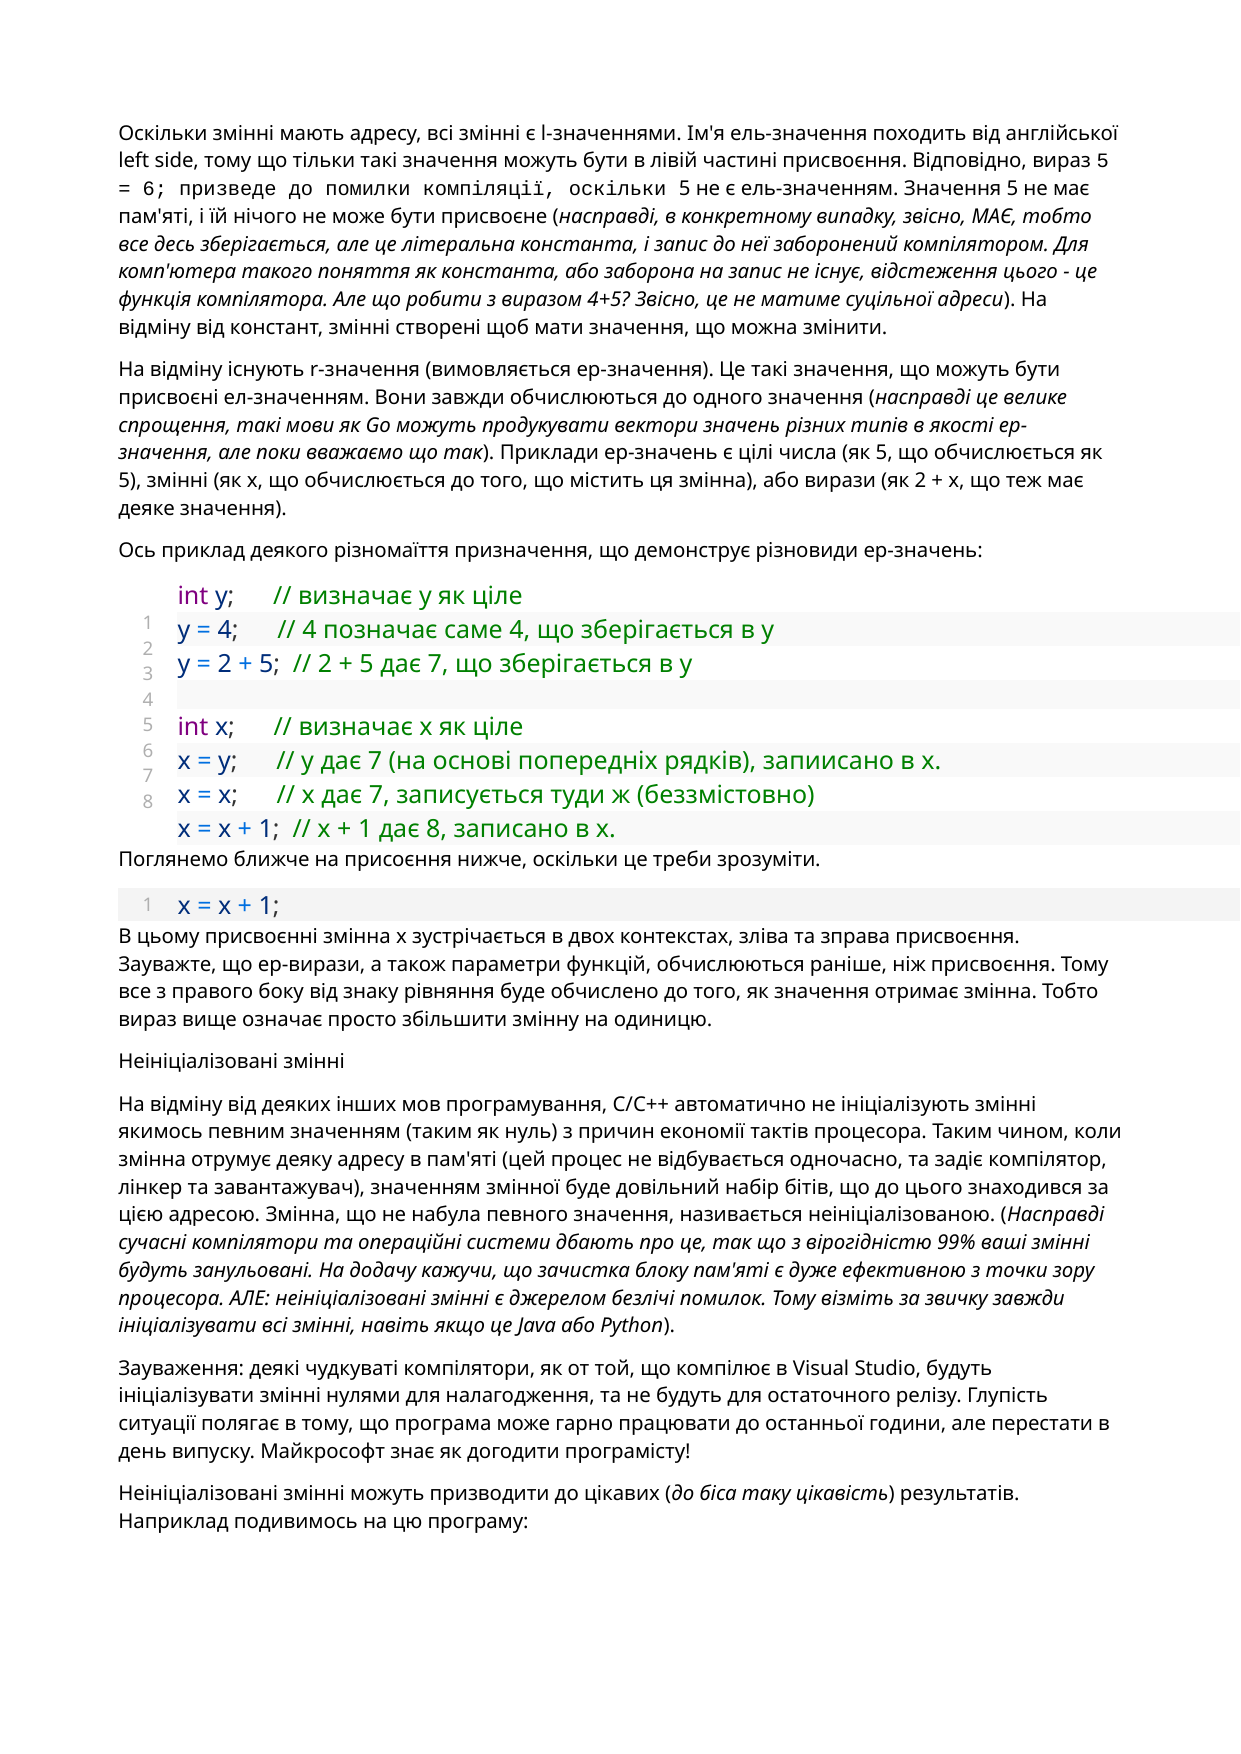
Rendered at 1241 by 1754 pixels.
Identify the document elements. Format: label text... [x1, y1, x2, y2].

table_header 1 2 3 4 5 6 7 8 [118, 578, 177, 845]
table_header int y; // визначає y як ціле y = 4; // 4 позначає саме 4, що зберігається в y y = 2 + 5; // 2 + 5 дає 7, що зберігається в y int x; // визначає x як ціле x = y; // y дає 7 (на основі попередніх рядків), запиисано в x. x = x; // x дає 7, записується туди ж (беззмістовно) x = x + 1; // x + 1 дає 8, записано в x. [177, 709, 1240, 743]
text Поглянемо ближче на присоєння нижче, оскільки це треби зрозуміти. [118, 845, 1122, 873]
text На відміну існують r-значення (вимовляється ер-значення). Це такі значення, що можуть бути присвоєні ел-значенням. Вони завжди обчислюються до одного значення (насправді це велике спрощення, такі мови як Go можуть продукувати вектори значень різних типів в якості ер-значення, але поки вважаємо що так). Приклади ер-значень є цілі числа (як 5, що обчислюється як 5), змінні (як x, що обчислюється до того, що містить ця змінна), або вирази (як 2 + x, що теж має деяке значення). [118, 355, 1122, 521]
table_header int y; // визначає y як ціле y = 4; // 4 позначає саме 4, що зберігається в y y = 2 + 5; // 2 + 5 дає 7, що зберігається в y int x; // визначає x як ціле x = y; // y дає 7 (на основі попередніх рядків), запиисано в x. x = x; // x дає 7, записується туди ж (беззмістовно) x = x + 1; // x + 1 дає 8, записано в x. [177, 578, 1240, 612]
table_header 1 [118, 888, 177, 921]
text Оскільки змінні мають адресу, всі змінні є l-значеннями. Ім'я ель-значення походить від англійської left side, тому що тільки такі значення можуть бути в лівій частині присвоєння. Відповідно, вираз 5 = 6; призведе до помилки компіляції, оскільки 5 не є ель-значенням. Значення 5 не має пам'яті, і їй нічого не може бути присвоєне (насправді, в конкретному випадку, звісно, МАЄ, тобто все десь зберігається, але це літеральна константа, і запис до неї заборонений компілятором. Для комп'ютера такого поняття як константа, або заборона на запис не існує, відстеження цього - це функція компілятора. Але що робити з виразом 4+5? Звісно, це не матиме суцільної адреси). На відміну від констант, змінні створені щоб мати значення, що можна змінити. [118, 118, 1122, 340]
text Ось приклад деякого різномаїття призначення, що демонструє різновиди ер-значень: [118, 536, 1122, 563]
table_header int y; // визначає y як ціле y = 4; // 4 позначає саме 4, що зберігається в y y = 2 + 5; // 2 + 5 дає 7, що зберігається в y int x; // визначає x як ціле x = y; // y дає 7 (на основі попередніх рядків), запиисано в x. x = x; // x дає 7, записується туди ж (беззмістовно) x = x + 1; // x + 1 дає 8, записано в x. [177, 646, 1240, 680]
text Неініціалізовані змінні можуть призводити до цікавих (до біса таку цікавість) результатів. Наприклад подивимось на цю програму: [118, 1478, 1122, 1534]
text На відміну від деяких інших мов програмування, C/C++ автоматично не ініціалізують змінні якимось певним значенням (таким як нуль) з причин економії тактів процесора. Таким чином, коли змінна отрумує деяку адресу в пам'яті (цей процес не відбувається одночасно, та задіє компілятор, лінкер та завантажувач), значенням змінної буде довільний набір бітів, що до цього знаходився за цією адресою. Змінна, що не набула певного значення, називається неініціалізованою. (Насправді сучасні компілятори та операційні системи дбають про це, так що з вірогідністю 99% ваші змінні будуть занульовані. На додачу кажучи, що зачистка блоку пам'яті є дуже ефективною з точки зору процесора. АЛЕ: неініціалізовані змінні є джерелом безлічі помилок. Тому візміть за звичку завжди ініціалізувати всі змінні, навіть якщо це Java або Python). [118, 1089, 1122, 1338]
table_header int y; // визначає y як ціле y = 4; // 4 позначає саме 4, що зберігається в y y = 2 + 5; // 2 + 5 дає 7, що зберігається в y int x; // визначає x як ціле x = y; // y дає 7 (на основі попередніх рядків), запиисано в x. x = x; // x дає 7, записується туди ж (беззмістовно) x = x + 1; // x + 1 дає 8, записано в x. [177, 777, 1240, 811]
table_header x = x + 1; [177, 888, 1240, 921]
text В цьому присвоєнні змінна x зустрічається в двох контекстах, зліва та зправа присвоєння. Зауважте, що ер-вирази, а також параметри функцій, обчислюються раніше, ніж присвоєння. Тому все з правого боку від знаку рівняння буде обчислено до того, як значення отримає змінна. Тобто вираз вище означає просто збільшити змінну на одиницю. [118, 921, 1122, 1032]
text Зауваження: деякі чудкуваті компілятори, як от той, що компілює в Visual Studio, будуть ініціалізувати змінні нулями для налагодження, та не будуть для остаточного релізу. Глупість ситуації полягає в тому, що програма може гарно працювати до останньої години, але перестати в день випуску. Майкрософт знає як догодити програмісту! [118, 1353, 1122, 1464]
text Неініціалізовані змінні [118, 1047, 1122, 1074]
